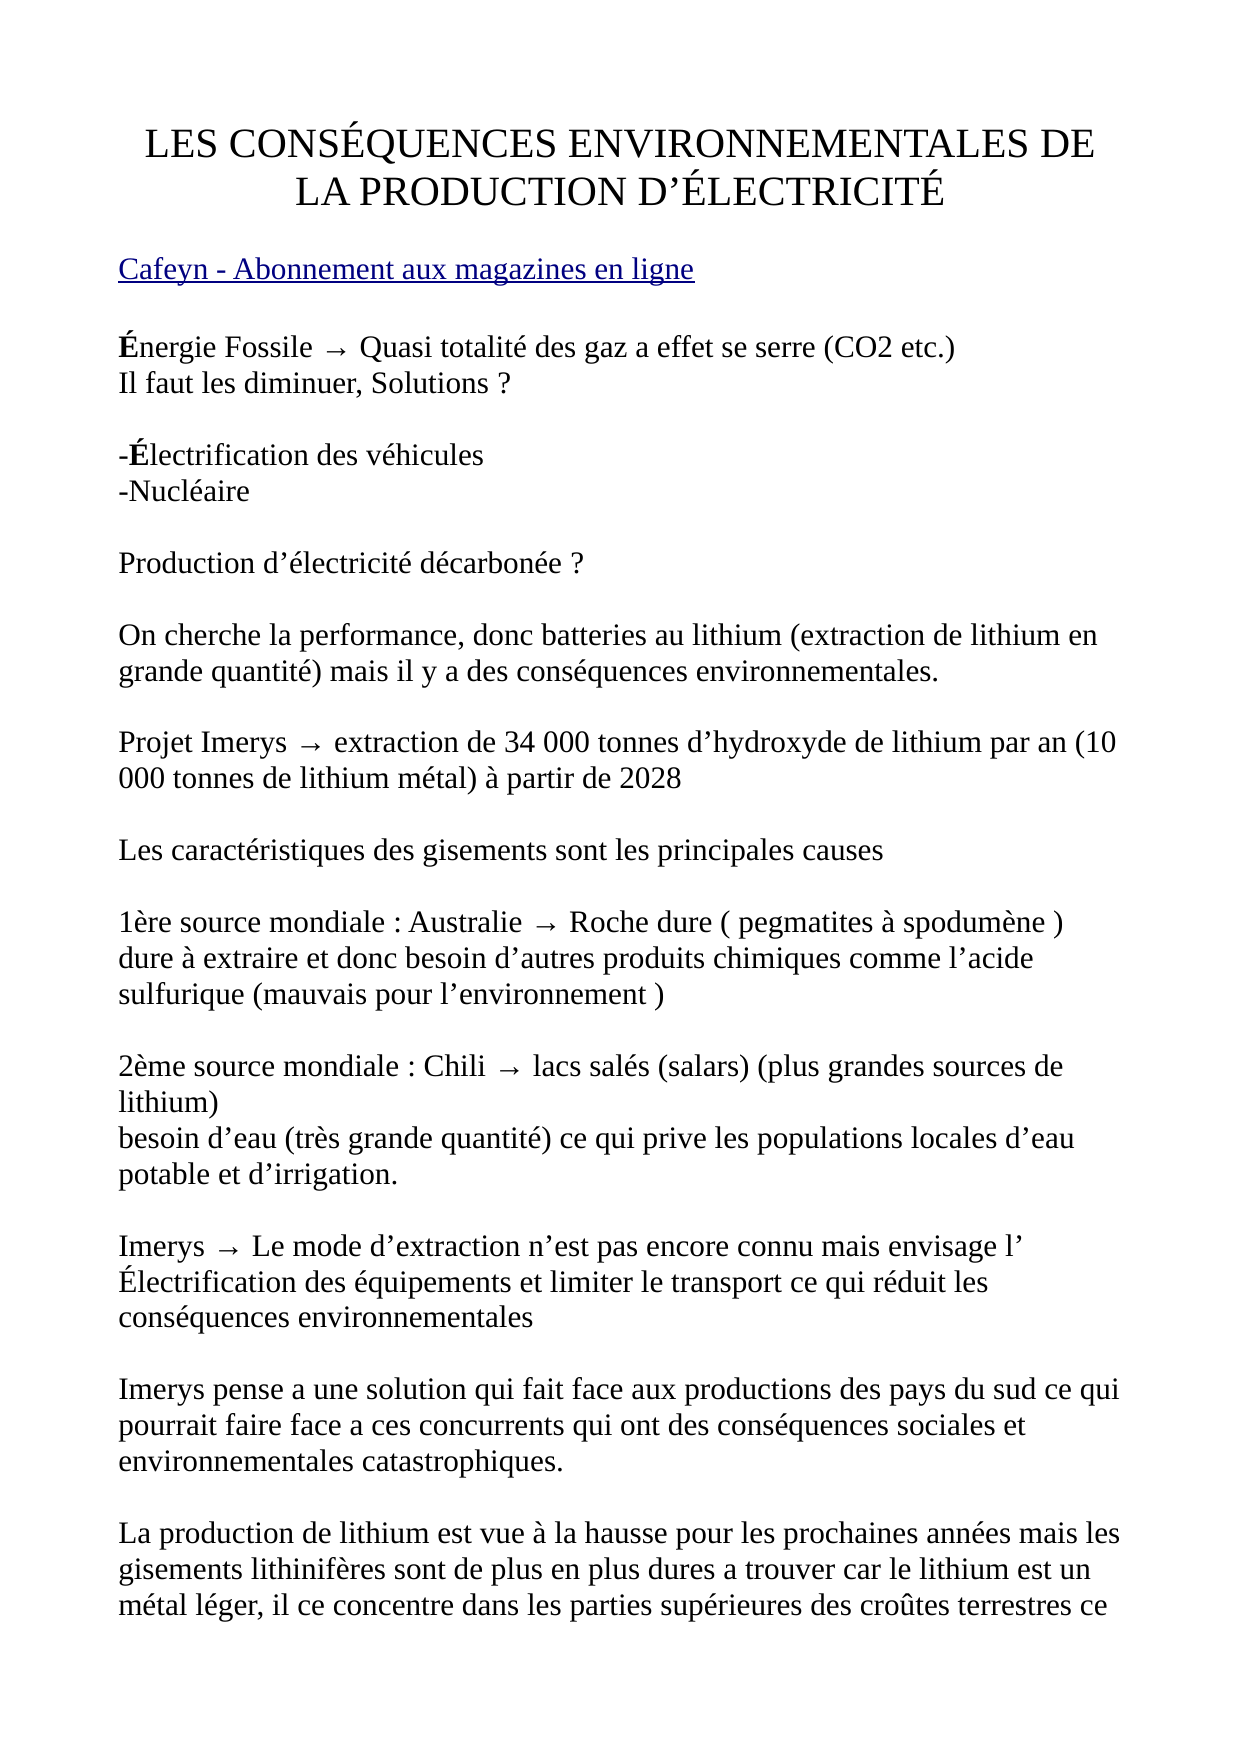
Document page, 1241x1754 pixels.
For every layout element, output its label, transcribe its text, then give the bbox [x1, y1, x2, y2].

text besoin d’eau (très grande quantité) ce qui prive les populations locales d’eau potable et d’irrigation. [118, 1119, 1122, 1191]
text Imerys pense a une solution qui fait face aux productions des pays du sud ce qui pourrait faire face a ces concurrents qui ont des conséquences sociales et environnementales catastrophiques. [118, 1371, 1122, 1478]
text Projet Imerys → extraction de 34 000 tonnes d’hydroxyde de lithium par an (10 000 tonnes de lithium métal) à partir de 2028 [118, 724, 1122, 796]
text Production d’électricité décarbonée ? [118, 544, 1122, 580]
text La production de lithium est vue à la hausse pour les prochaines années mais les gisements lithinifères sont de plus en plus dures a trouver car le lithium est un métal léger, il ce concentre dans les parties supérieures des croûtes terrestres ce [118, 1514, 1122, 1622]
text Cafeyn - Abonnement aux magazines en ligne [118, 250, 1122, 286]
text Imerys → Le mode d’extraction n’est pas encore connu mais envisage l’ Électrification des équipements et limiter le transport ce qui réduit les conséquences environnementales [118, 1227, 1122, 1335]
text LES CONSÉQUENCES ENVIRONNEMENTALES DE LA PRODUCTION D’ÉLECTRICITÉ [118, 118, 1122, 214]
text Énergie Fossile → Quasi totalité des gaz a effet se serre (CO2 etc.) [118, 328, 1122, 364]
text 1ère source mondiale : Australie → Roche dure ( pegmatites à spodumène ) dure à extraire et donc besoin d’autres produits chimiques comme l’acide sulfurique (mauvais pour l’environnement ) [118, 903, 1122, 1011]
text Les caractéristiques des gisements sont les principales causes [118, 832, 1122, 867]
text -Nucléaire [118, 472, 1122, 508]
text 2ème source mondiale : Chili → lacs salés (salars) (plus grandes sources de lithium) [118, 1047, 1122, 1119]
text -Électrification des véhicules [118, 436, 1122, 472]
text On cherche la performance, donc batteries au lithium (extraction de lithium en grande quantité) mais il y a des conséquences environnementales. [118, 616, 1122, 688]
text Il faut les diminuer, Solutions ? [118, 364, 1122, 400]
